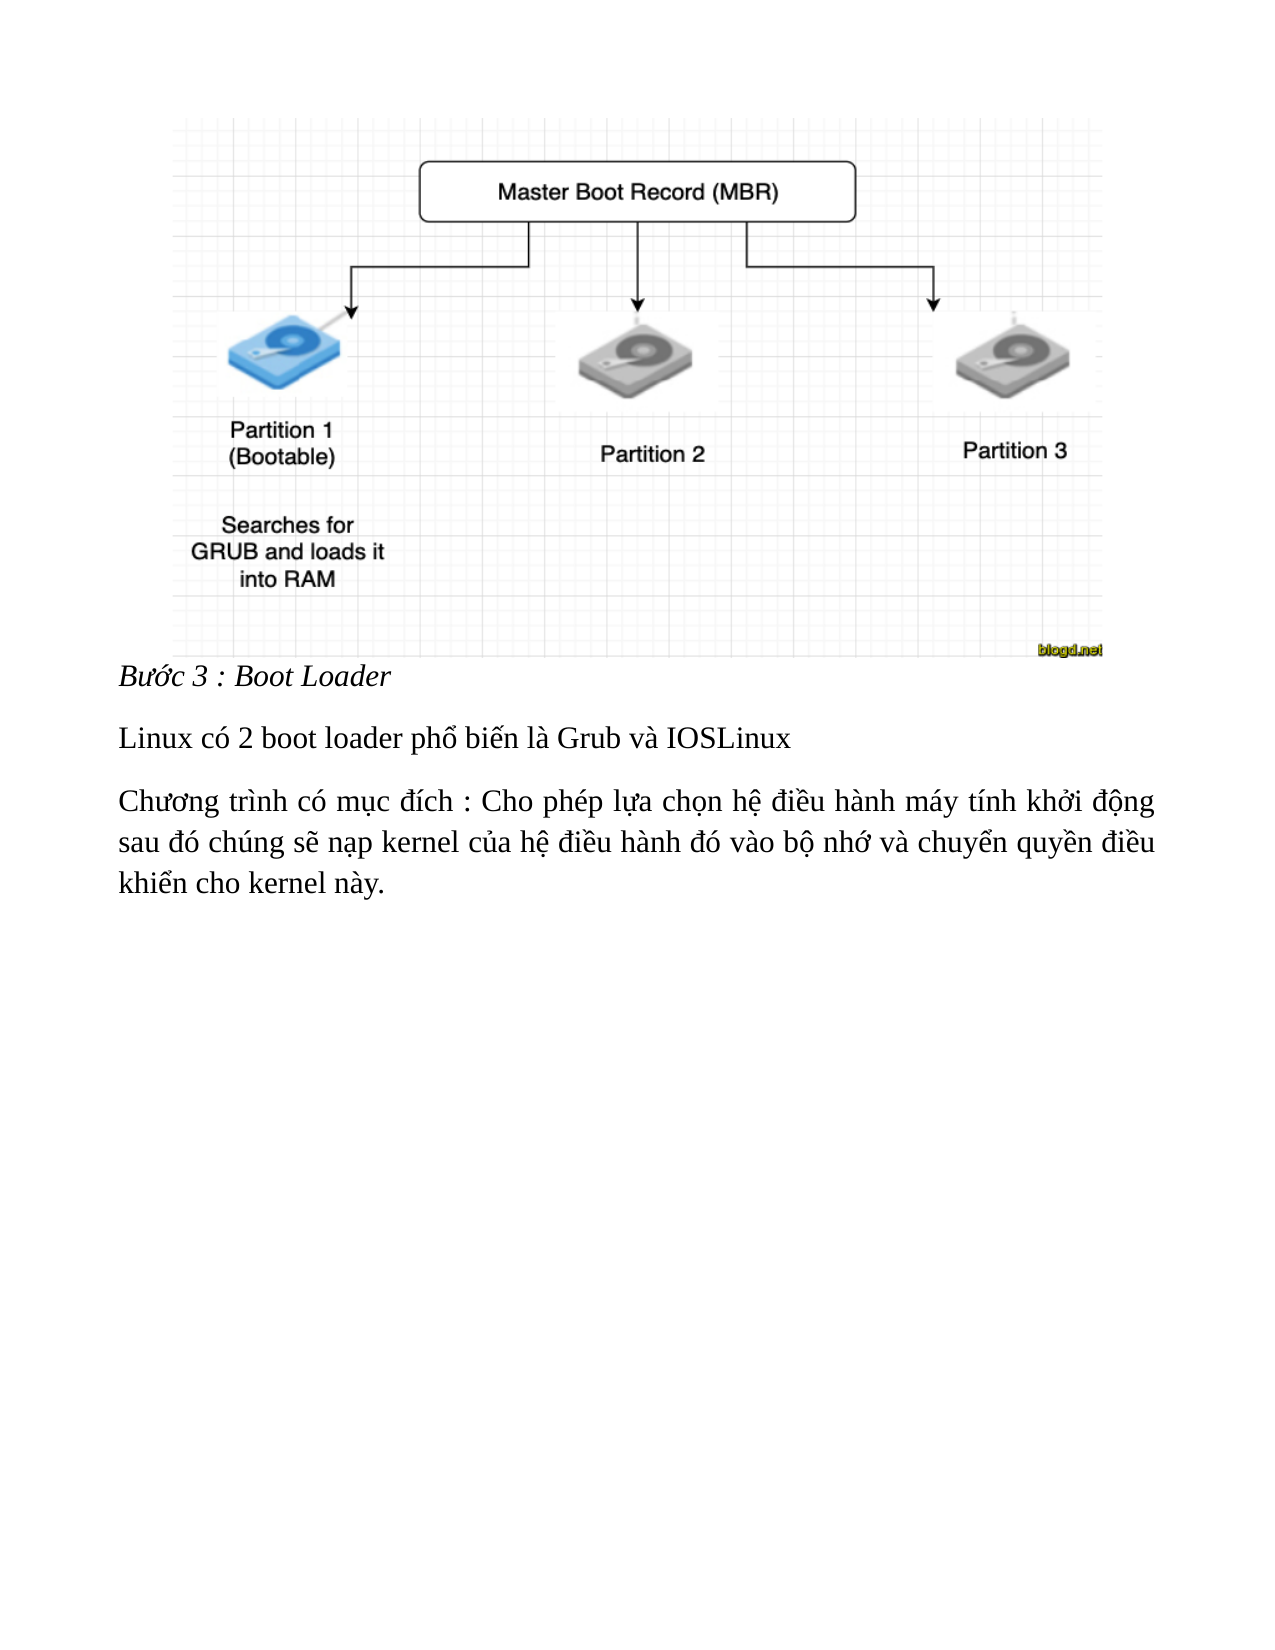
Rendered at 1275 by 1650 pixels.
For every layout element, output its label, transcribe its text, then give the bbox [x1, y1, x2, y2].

text Bước 3 : Boot Loader [118, 172, 1157, 694]
text Chương trình có mục đích : Cho phép lựa chọn hệ điều hành máy tính khởi động sau đó chúng sẽ nạp kernel của hệ điều hành đó vào bộ nhớ và chuyển quyền điều khiển cho kernel này. [118, 782, 1157, 900]
text Linux có 2 boot loader phổ biến là Grub và IOSLinux [118, 720, 1157, 756]
